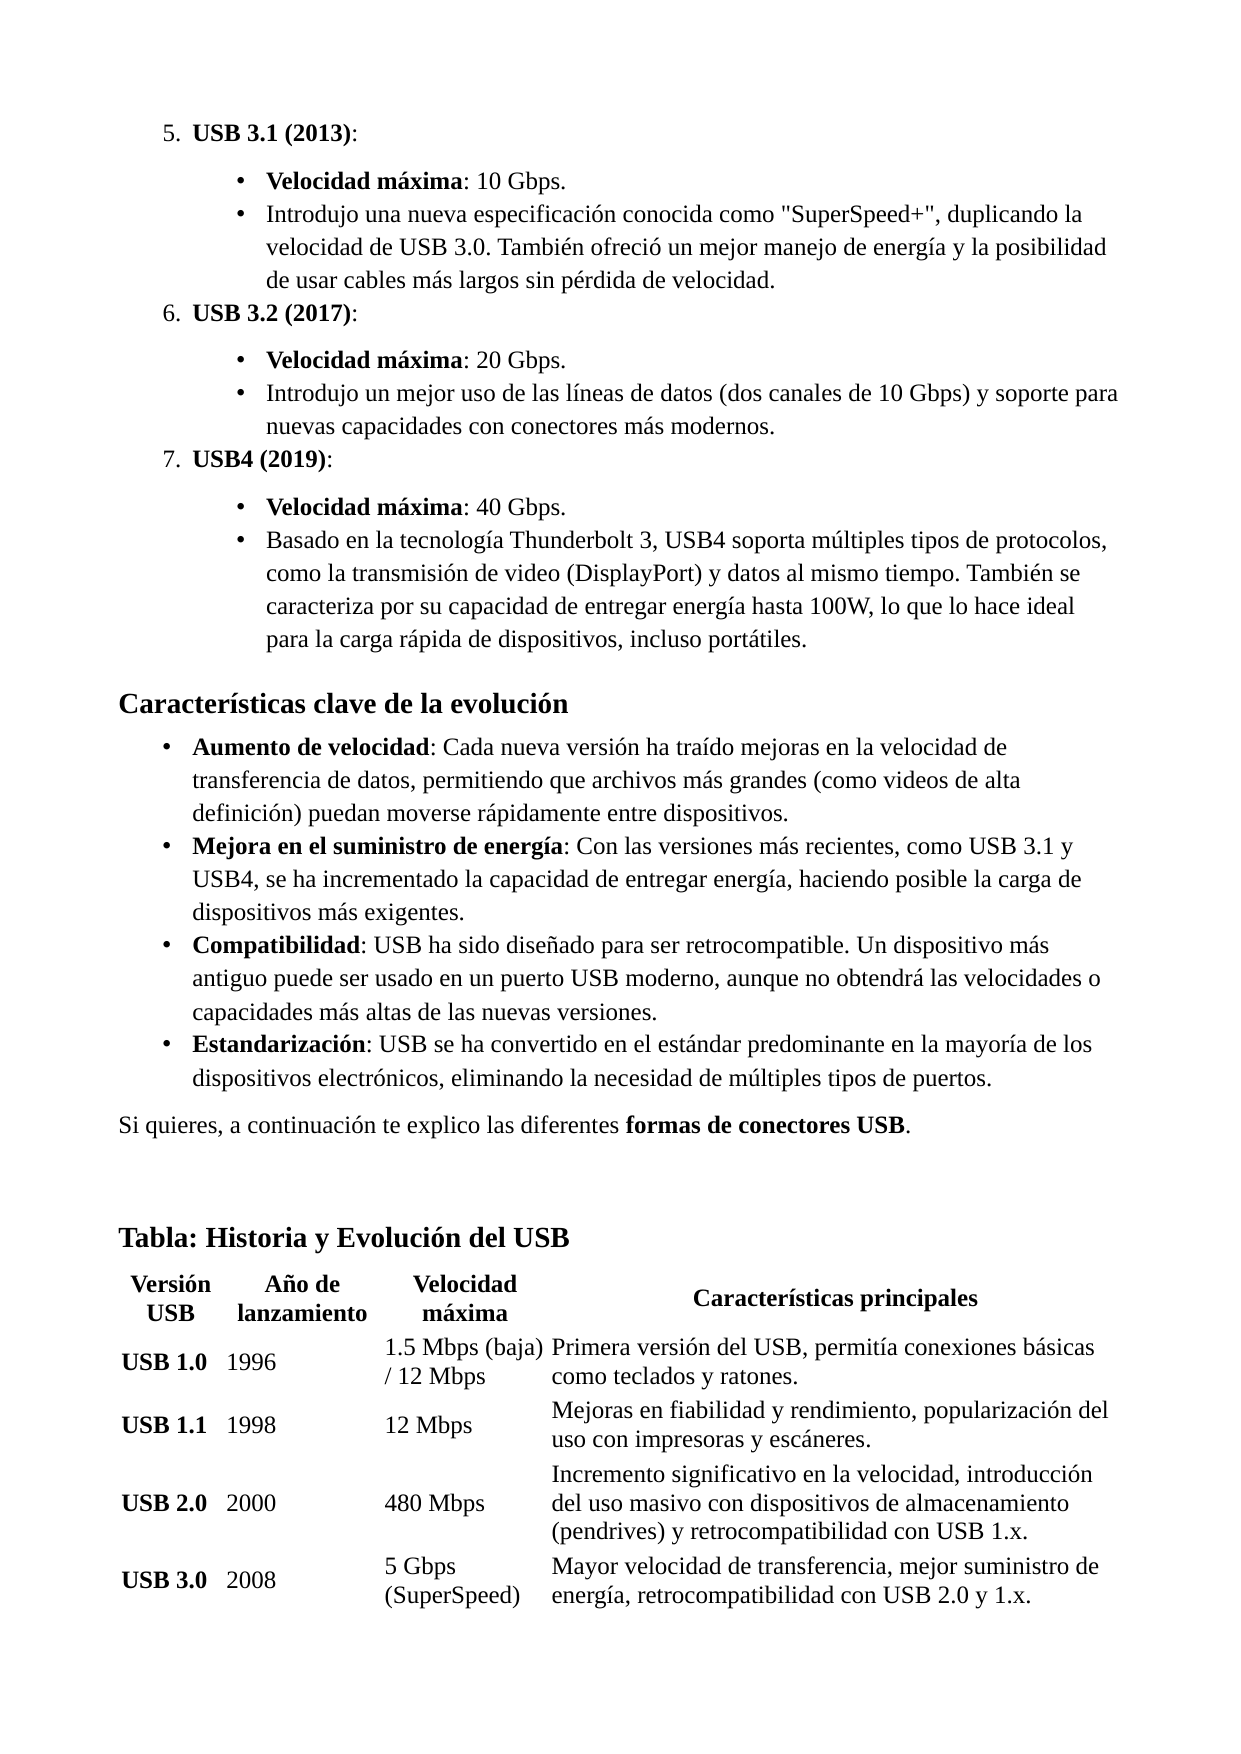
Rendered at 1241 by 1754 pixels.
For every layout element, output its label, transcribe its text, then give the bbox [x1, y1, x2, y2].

table_cell 480 Mbps [381, 1456, 548, 1548]
table_header Versión USB [118, 1266, 223, 1329]
list Aumento de velocidad: Cada nueva versión ha traído mejoras en la velocidad de transferencia de datos, permitiendo que archivos más grandes (como videos de alta definición) puedan moverse rápidamente entre dispositivos. [162, 732, 1122, 827]
list Introdujo una nueva especificación conocida como "SuperSpeed+", duplicando la velocidad de USB 3.0. También ofreció un mejor manejo de energía y la posibilidad de usar cables más largos sin pérdida de velocidad. [236, 199, 1122, 293]
table_cell 1996 [223, 1329, 381, 1393]
list Mejora en el suministro de energía: Con las versiones más recientes, como USB 3.1 y USB4, se ha incrementado la capacidad de entregar energía, haciendo posible la carga de dispositivos más exigentes. [162, 831, 1122, 926]
table_cell Incremento significativo en la velocidad, introducción del uso masivo con dispositivos de almacenamiento (pendrives) y retrocompatibilidad con USB 1.x. [549, 1456, 1122, 1548]
table_header Año de lanzamiento [223, 1266, 381, 1329]
table_cell Primera versión del USB, permitía conexiones básicas como teclados y ratones. [549, 1329, 1122, 1393]
subtitle Características clave de la evolución [118, 686, 1122, 720]
table_header Velocidad máxima [381, 1266, 548, 1329]
table_cell 5 Gbps (SuperSpeed) [381, 1548, 548, 1611]
text Si quieres, a continuación te explico las diferentes formas de conectores USB. [118, 1110, 1122, 1139]
table_cell 2000 [223, 1456, 381, 1548]
list Velocidad máxima: 10 Gbps. [236, 166, 1122, 194]
table_cell USB 1.1 [118, 1393, 223, 1456]
table_cell Mejoras en fiabilidad y rendimiento, popularización del uso con impresoras y escáneres. [549, 1393, 1122, 1456]
table_cell 1998 [223, 1393, 381, 1456]
table_cell 1.5 Mbps (baja) / 12 Mbps [381, 1329, 548, 1393]
table_cell 12 Mbps [381, 1393, 548, 1456]
list Velocidad máxima: 40 Gbps. [236, 492, 1122, 521]
list USB 3.1 (2013): [162, 118, 1122, 147]
table_cell USB 3.0 [118, 1548, 223, 1611]
list USB 3.2 (2017): [162, 298, 1122, 327]
list Velocidad máxima: 20 Gbps. [236, 345, 1122, 374]
list USB4 (2019): [162, 444, 1122, 473]
list Introdujo un mejor uso de las líneas de datos (dos canales de 10 Gbps) y soporte para nuevas capacidades con conectores más modernos. [236, 378, 1122, 440]
list Estandarización: USB se ha convertido en el estándar predominante en la mayoría de los dispositivos electrónicos, eliminando la necesidad de múltiples tipos de puertos. [162, 1029, 1122, 1091]
list Compatibilidad: USB ha sido diseñado para ser retrocompatible. Un dispositivo más antiguo puede ser usado en un puerto USB moderno, aunque no obtendrá las velocidades o capacidades más altas de las nuevas versiones. [162, 931, 1122, 1025]
table_header Características principales [549, 1266, 1122, 1329]
subtitle Tabla: Historia y Evolución del USB [118, 1220, 1122, 1253]
table_cell Mayor velocidad de transferencia, mejor suministro de energía, retrocompatibilidad con USB 2.0 y 1.x. [549, 1548, 1122, 1611]
list Basado en la tecnología Thunderbolt 3, USB4 soporta múltiples tipos de protocolos, como la transmisión de video (DisplayPort) y datos al mismo tiempo. También se caracteriza por su capacidad de entregar energía hasta 100W, lo que lo hace ideal para la carga rápida de dispositivos, incluso portátiles. [236, 525, 1122, 653]
table_cell USB 2.0 [118, 1456, 223, 1548]
table_cell USB 1.0 [118, 1329, 223, 1393]
table_cell 2008 [223, 1548, 381, 1611]
